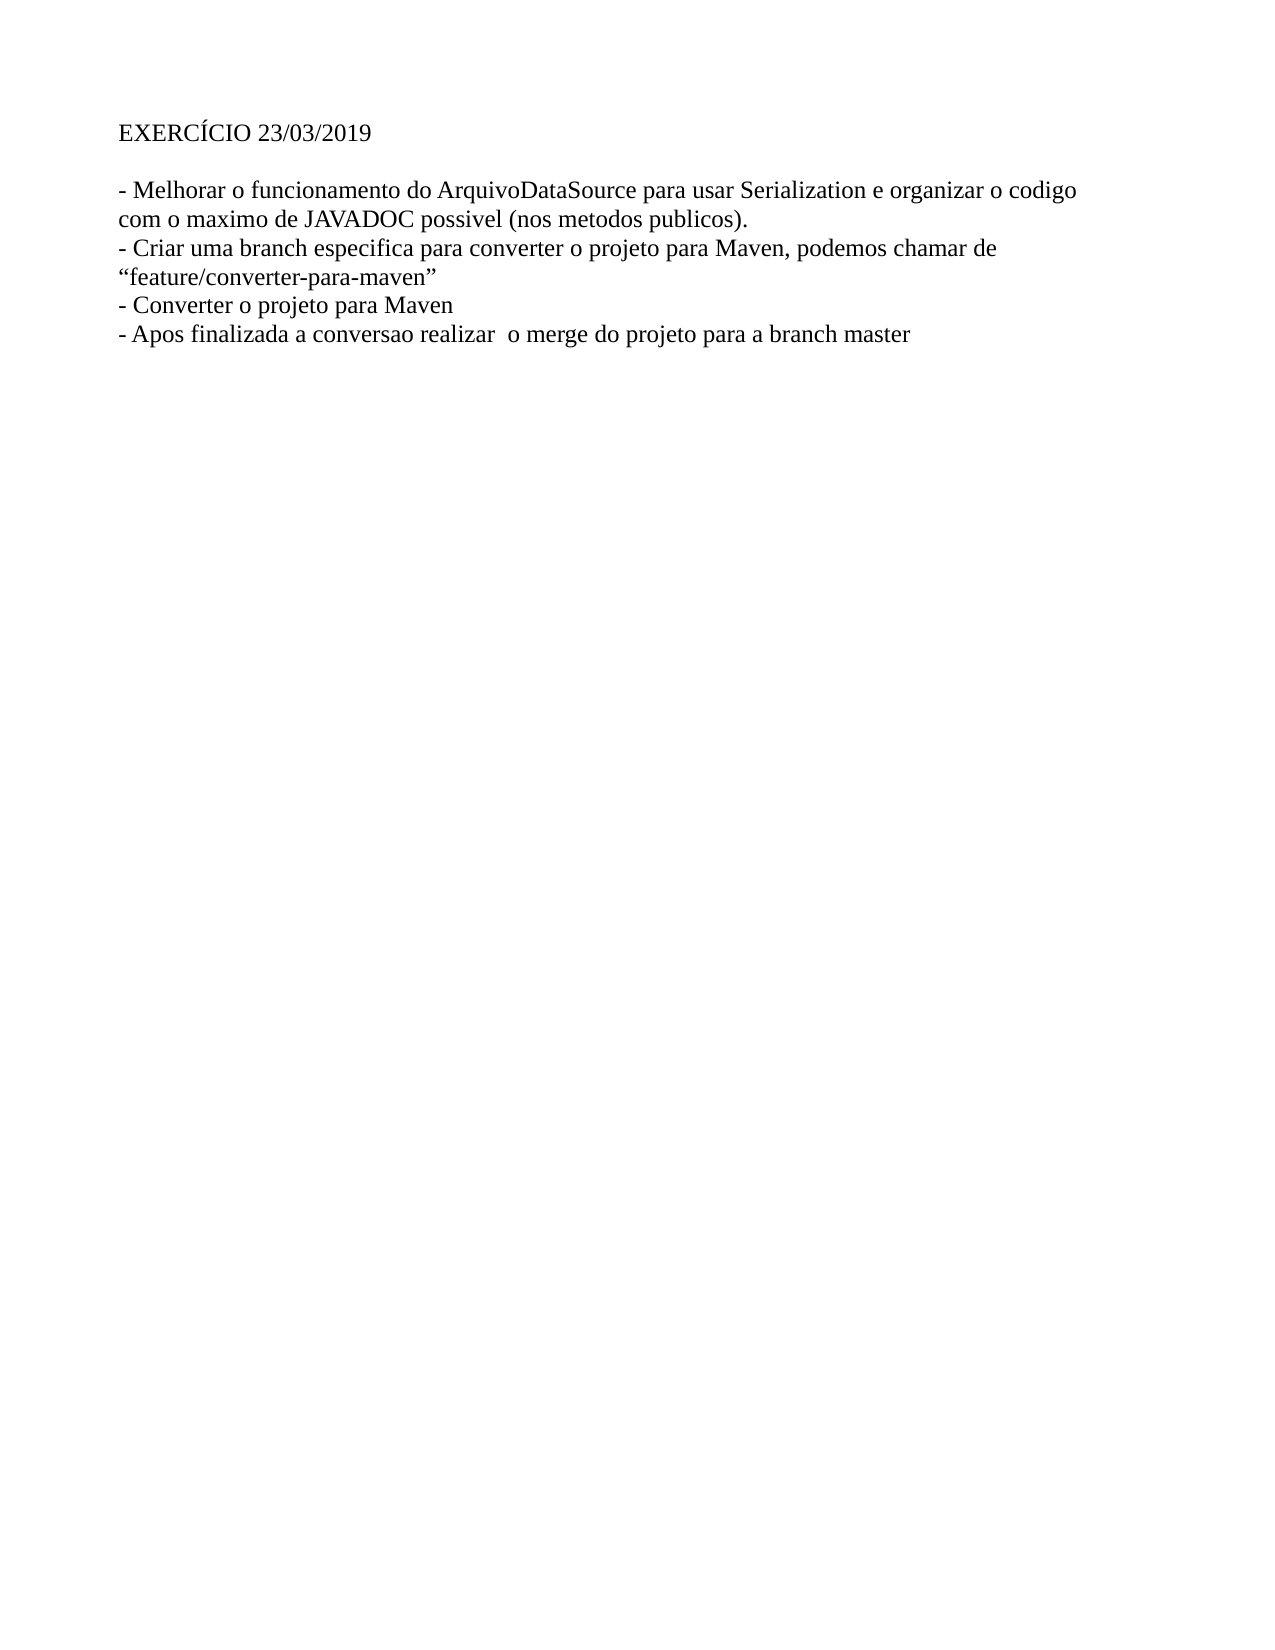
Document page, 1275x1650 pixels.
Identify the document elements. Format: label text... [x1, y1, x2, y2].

text EXERCÍCIO 23/03/2019 [118, 118, 1157, 147]
text - Converter o projeto para Maven [118, 291, 1157, 319]
text - Apos finalizada a conversao realizar o merge do projeto para a branch master [118, 319, 1157, 348]
text - Criar uma branch especifica para converter o projeto para Maven, podemos chamar de “feature/converter-para-maven” [118, 233, 1157, 291]
text - Melhorar o funcionamento do ArquivoDataSource para usar Serialization e organizar o codigo [118, 176, 1157, 204]
text com o maximo de JAVADOC possivel (nos metodos publicos). [118, 204, 1157, 233]
